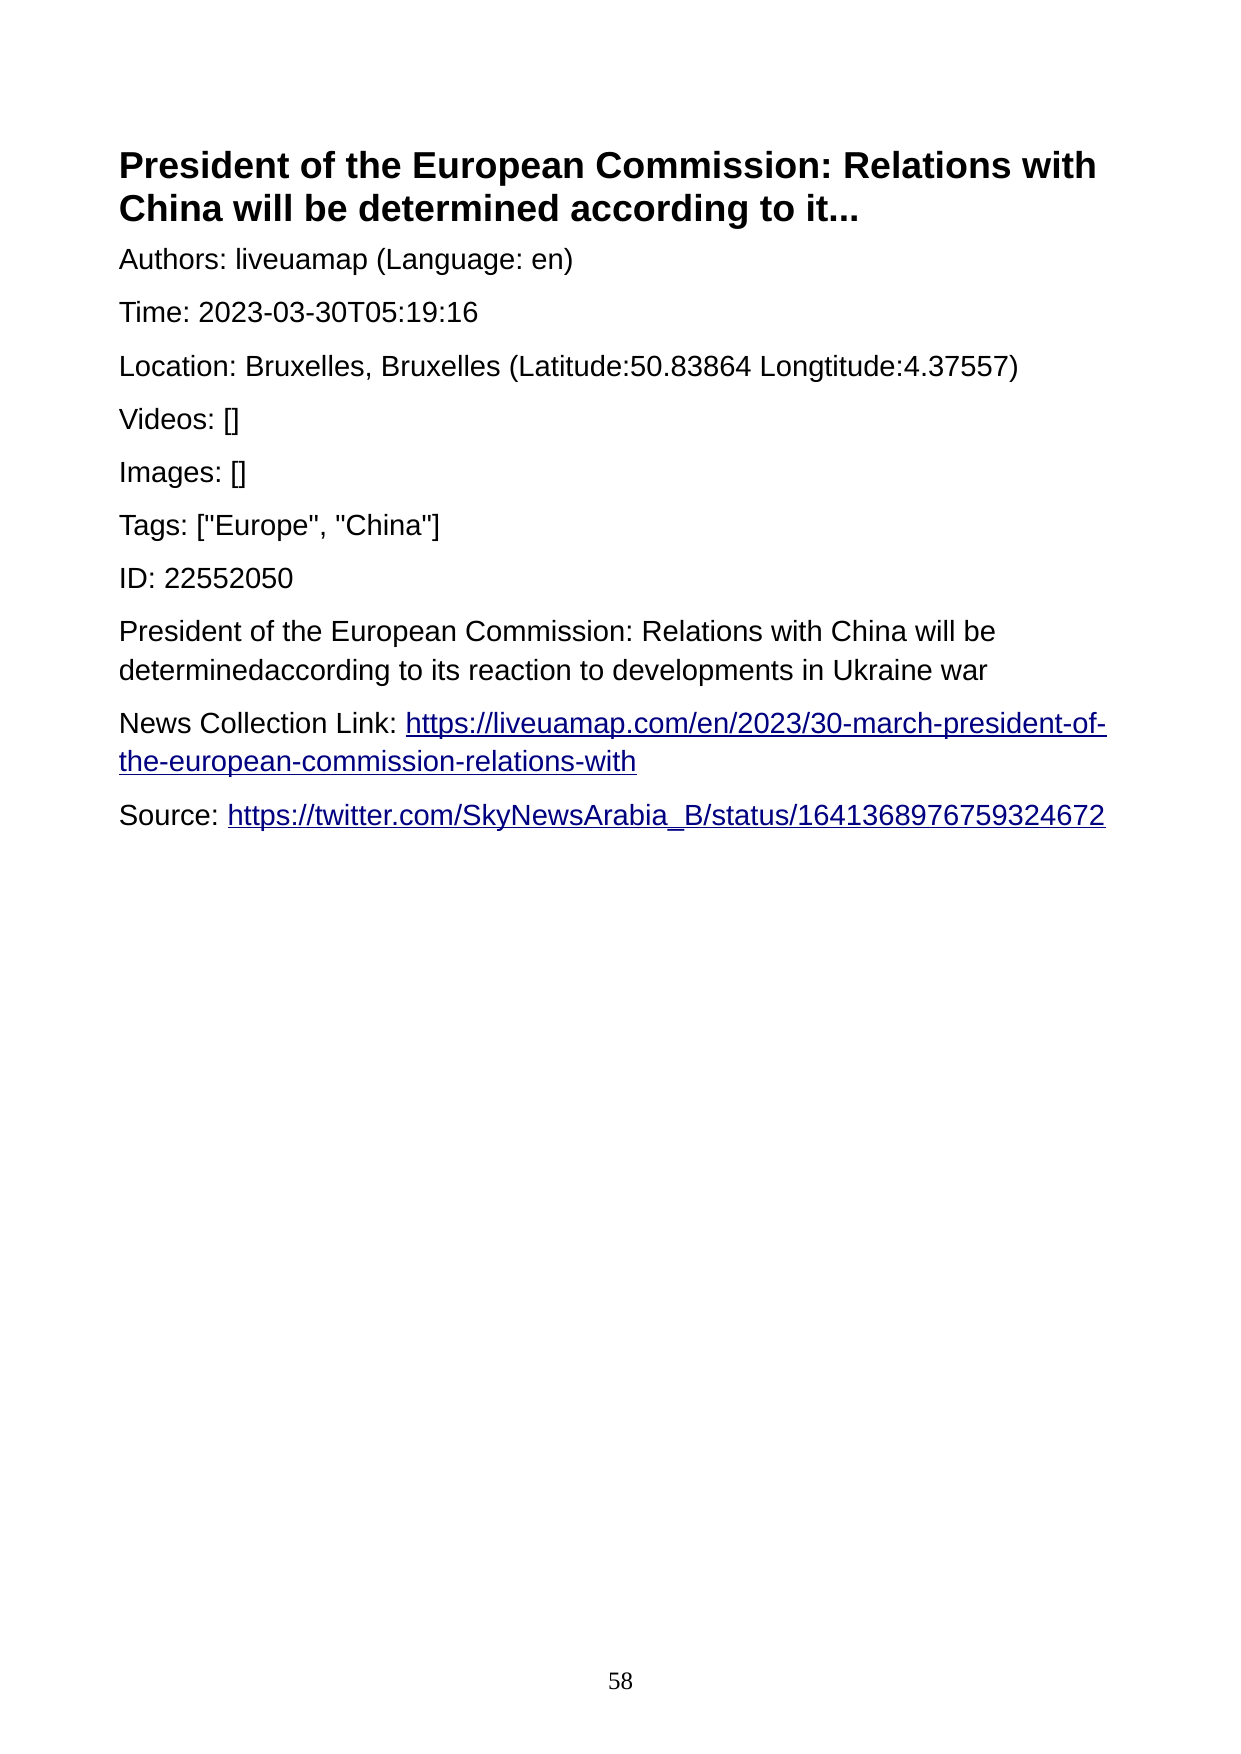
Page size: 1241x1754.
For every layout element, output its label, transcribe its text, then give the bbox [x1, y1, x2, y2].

text Images: [] [118, 455, 1122, 488]
text Videos: [] [118, 402, 1122, 435]
text Authors: liveuamap (Language: en) [118, 242, 1122, 276]
text Source: https://twitter.com/SkyNewsArabia_B/status/1641368976759324672 [118, 797, 1122, 831]
subtitle President of the European Commission: Relations with China will be determined according to it... [118, 143, 1122, 230]
text Tags: ["Europe", "China"] [118, 508, 1122, 541]
text Location: Bruxelles, Bruxelles (Latitude:50.83864 Longtitude:4.37557) [118, 348, 1122, 382]
text Time: 2023-03-30T05:19:16 [118, 295, 1122, 329]
text News Collection Link: https://liveuamap.com/en/2023/30-march-president-of-the-european-commission-relations-with [118, 706, 1122, 778]
text President of the European Commission: Relations with China will be determinedaccording to its reaction to developments in Ukraine war [118, 614, 1122, 686]
text ID: 22552050 [118, 561, 1122, 594]
